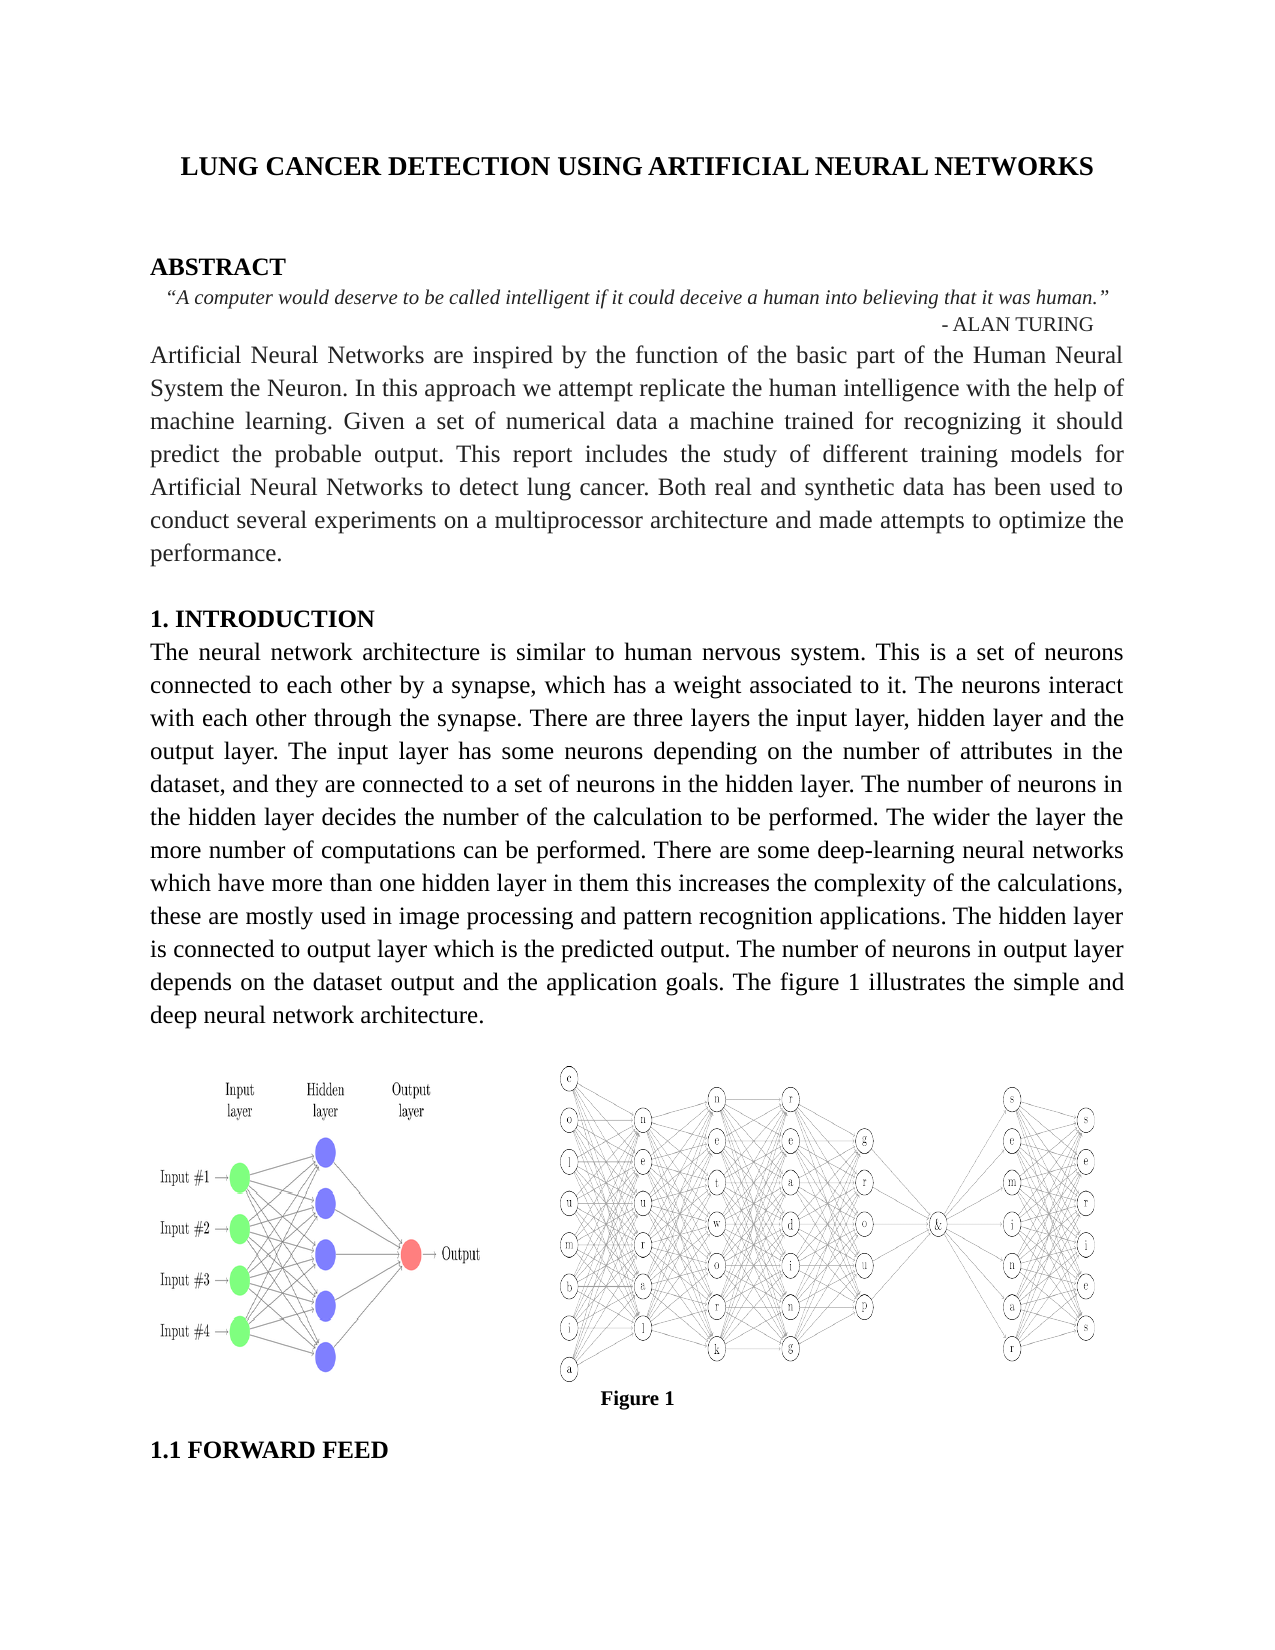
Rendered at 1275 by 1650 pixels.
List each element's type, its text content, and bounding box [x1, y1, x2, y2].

picture [150, 1068, 490, 1382]
list FORWARD FEED [150, 1435, 1125, 1463]
text ABSTRACT [150, 252, 1125, 281]
text The neural network architecture is similar to human nervous system. This is a set of neurons connected to each other by a synapse, which has a weight associated to it. The neurons interact with each other through the synapse. There are three layers the input layer, hidden layer and the output layer. The input layer has some neurons depending on the number of attributes in the dataset, and they are connected to a set of neurons in the hidden layer. The number of neurons in the hidden layer decides the number of the calculation to be performed. The wider the layer the more number of computations can be performed. There are some deep-learning neural networks which have more than one hidden layer in them this increases the complexity of the calculations, these are mostly used in image processing and pattern recognition applications. The hidden layer is connected to output layer which is the predicted output. The number of neurons in output layer depends on the dataset output and the application goals. The figure 1 illustrates the simple and deep neural network architecture. [150, 637, 1125, 1029]
text Figure 1 [150, 1386, 1125, 1410]
text “A computer would deserve to be called intelligent if it could deceive a human into believing that it was human.” [150, 285, 1125, 309]
text Artificial Neural Networks are inspired by the function of the basic part of the Human Neural System the Neuron. In this approach we attempt replicate the human intelligence with the help of machine learning. Given a set of numerical data a machine trained for recognizing it should predict the probable output. This report includes the study of different training models for Artificial Neural Networks to detect lung cancer. Both real and synthetic data has been used to conduct several experiments on a multiprocessor architecture and made attempts to optimize the performance. [150, 340, 1125, 567]
picture [553, 1066, 1095, 1382]
text LUNG CANCER DETECTION USING ARTIFICIAL NEURAL NETWORKS [150, 150, 1125, 181]
text 1. INTRODUCTION [150, 604, 1125, 633]
text - ALAN TURING [150, 312, 1125, 336]
